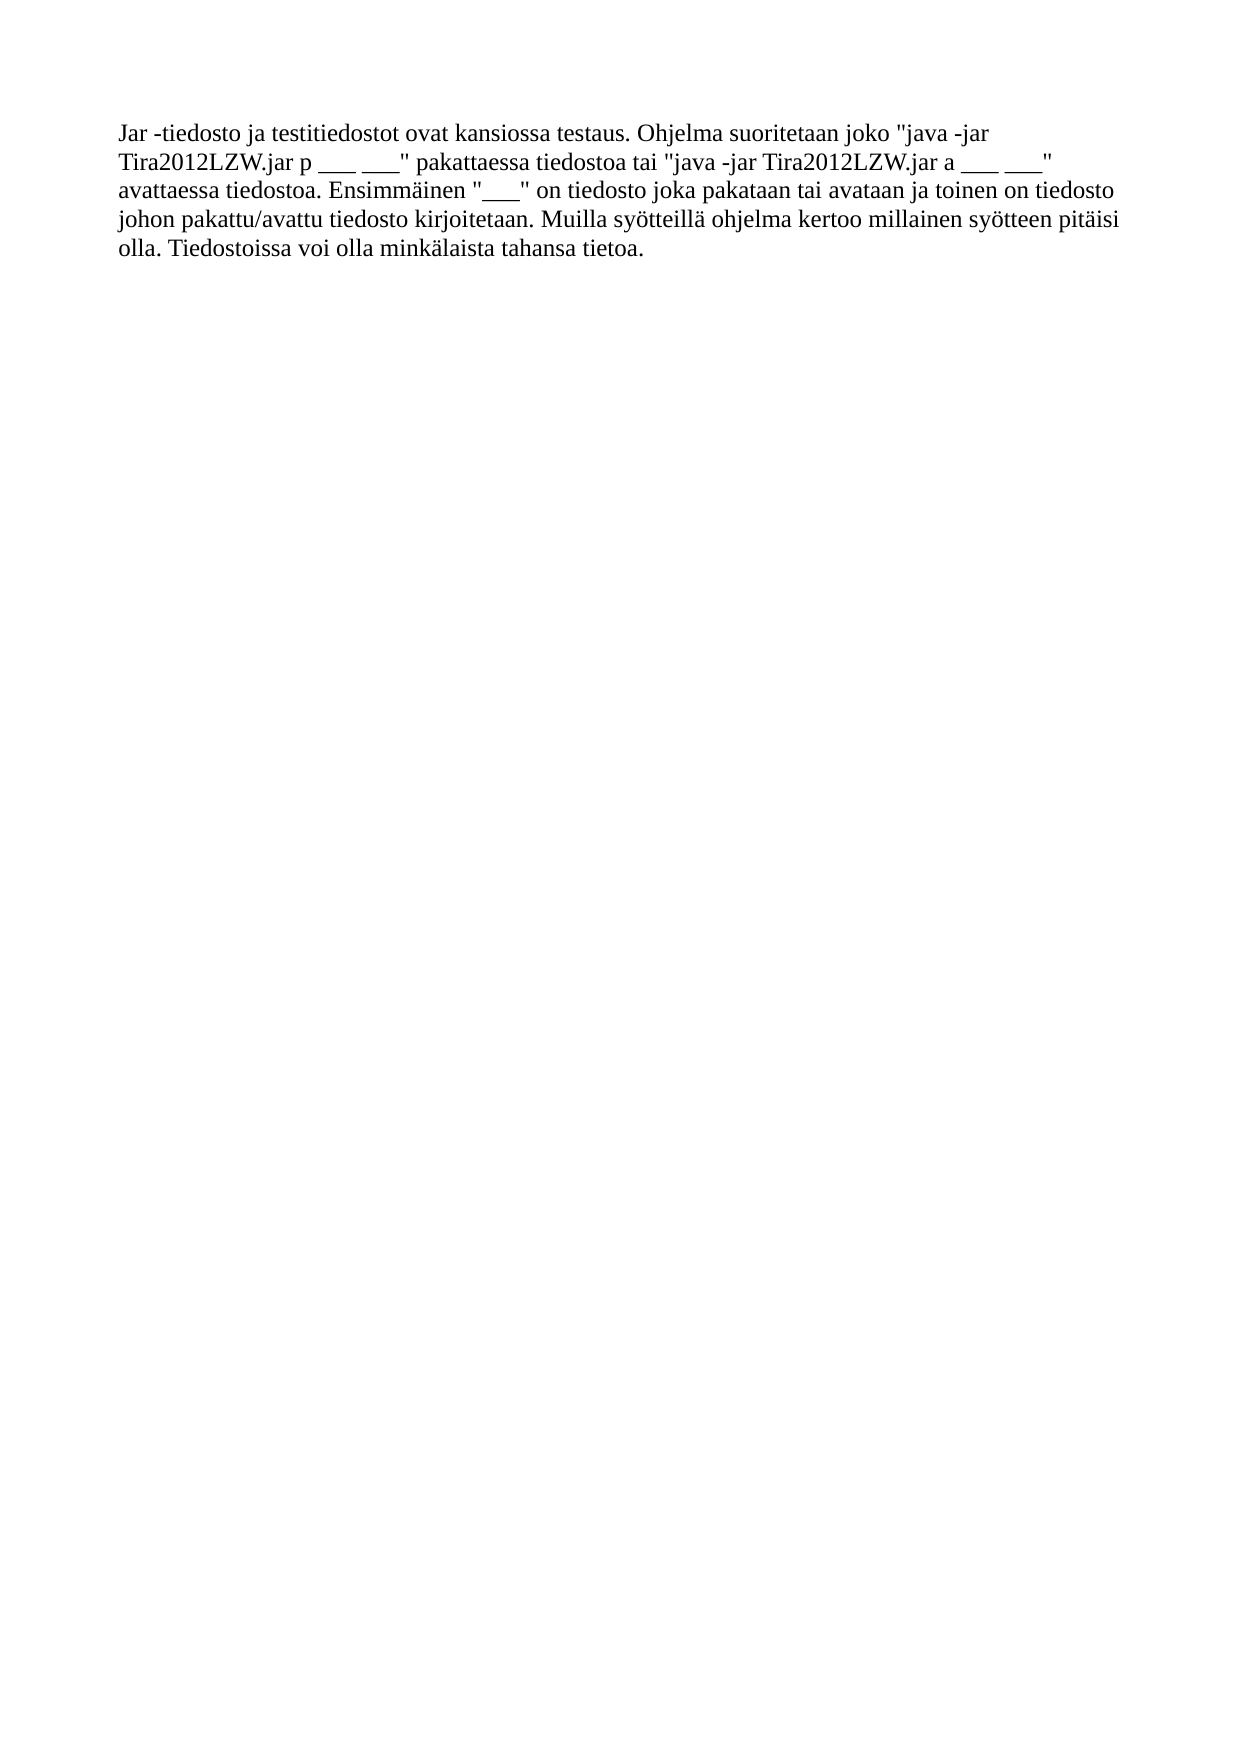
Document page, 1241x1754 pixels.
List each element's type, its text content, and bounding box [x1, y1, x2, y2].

text Jar -tiedosto ja testitiedostot ovat kansiossa testaus. Ohjelma suoritetaan joko "java -jar Tira2012LZW.jar p ___ ___" pakattaessa tiedostoa tai "java -jar Tira2012LZW.jar a ___ ___" avattaessa tiedostoa. Ensimmäinen "___" on tiedosto joka pakataan tai avataan ja toinen on tiedosto johon pakattu/avattu tiedosto kirjoitetaan. Muilla syötteillä ohjelma kertoo millainen syötteen pitäisi olla. Tiedostoissa voi olla minkälaista tahansa tietoa. [118, 118, 1122, 262]
